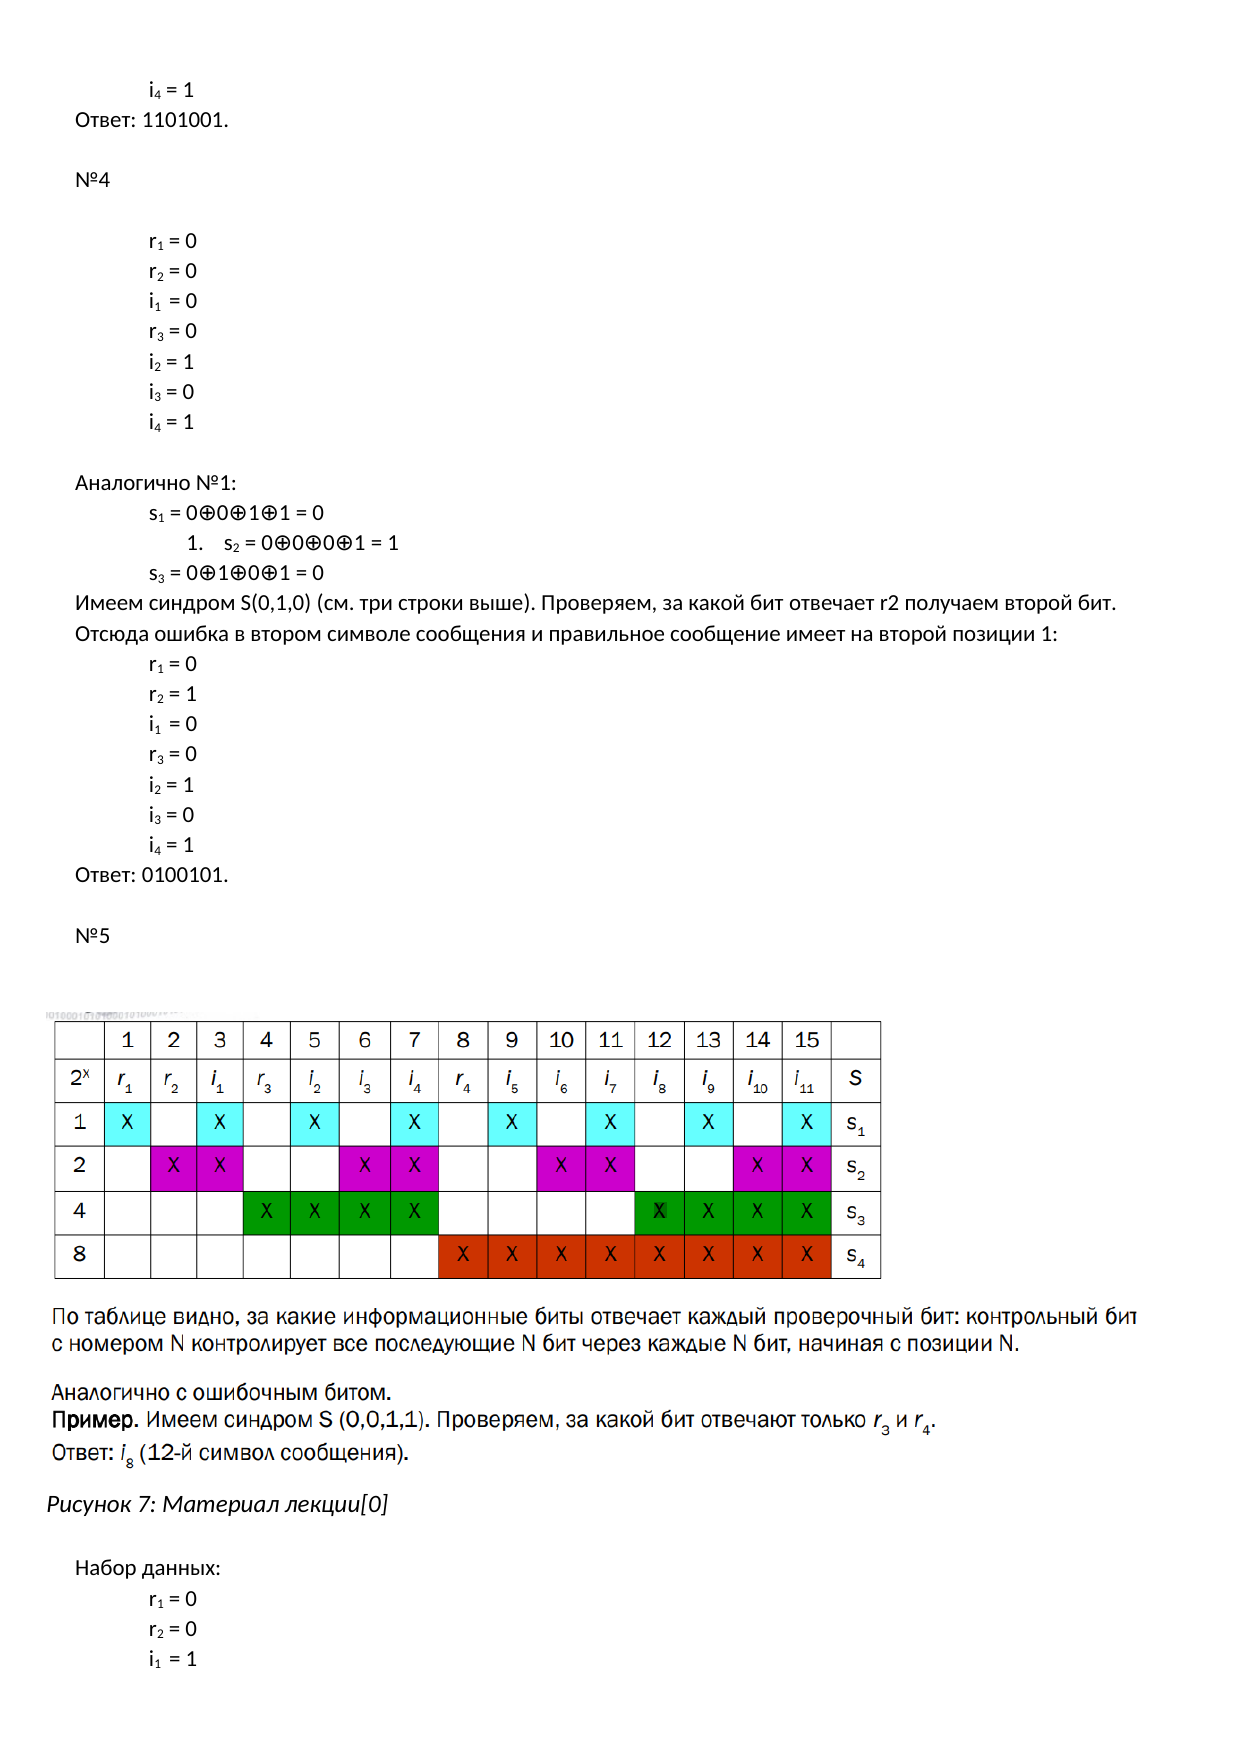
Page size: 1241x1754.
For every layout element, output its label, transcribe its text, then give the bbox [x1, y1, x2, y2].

list i4 = 1 [149, 75, 1165, 103]
list Аналогично №1: [75, 468, 1165, 496]
list i4 = 1 [149, 407, 1165, 435]
list Ответ: 0100101. [75, 860, 1165, 888]
list i1 = 0 [149, 286, 1165, 314]
list Ответ: 1101001. [75, 105, 1165, 133]
list №4 [75, 166, 1165, 194]
text [46, 994, 1136, 1012]
list r2 = 0 [149, 256, 1165, 284]
list i2 = 1 [149, 347, 1165, 375]
list r1 = 0 [149, 1584, 1165, 1612]
list r3 = 0 [149, 739, 1165, 768]
list №5 [75, 921, 1165, 949]
list i1 = 1 [149, 1644, 1165, 1672]
list Набор данных: [75, 1553, 1165, 1581]
list r2 = 0 [149, 1614, 1165, 1642]
list s1 = 0⊕0⊕1⊕1 = 0 [149, 498, 1165, 526]
list i3 = 0 [149, 377, 1165, 405]
list r1 = 0 [149, 226, 1165, 254]
picture [46, 1012, 1137, 1474]
list r1 = 0 [149, 649, 1165, 677]
list i3 = 0 [149, 800, 1165, 828]
list Имеем синдром S(0,1,0) (см. три строки выше). Проверяем, за какой бит отвечает r2 получаем второй бит. Отсюда ошибка в втором символе сообщения и правильное сообщение имеет на второй позиции 1: [75, 588, 1165, 647]
list r3 = 0 [149, 317, 1165, 345]
list i4 = 1 [149, 830, 1165, 858]
list s2 = 0⊕0⊕0⊕1 = 1 [186, 528, 1165, 556]
text Рисунок 7: Материал лекции[0] [46, 1474, 1136, 1519]
list i1 = 0 [149, 709, 1165, 737]
list r2 = 1 [149, 679, 1165, 707]
list i2 = 1 [149, 770, 1165, 798]
list s3 = 0⊕1⊕0⊕1 = 0 [149, 558, 1165, 586]
